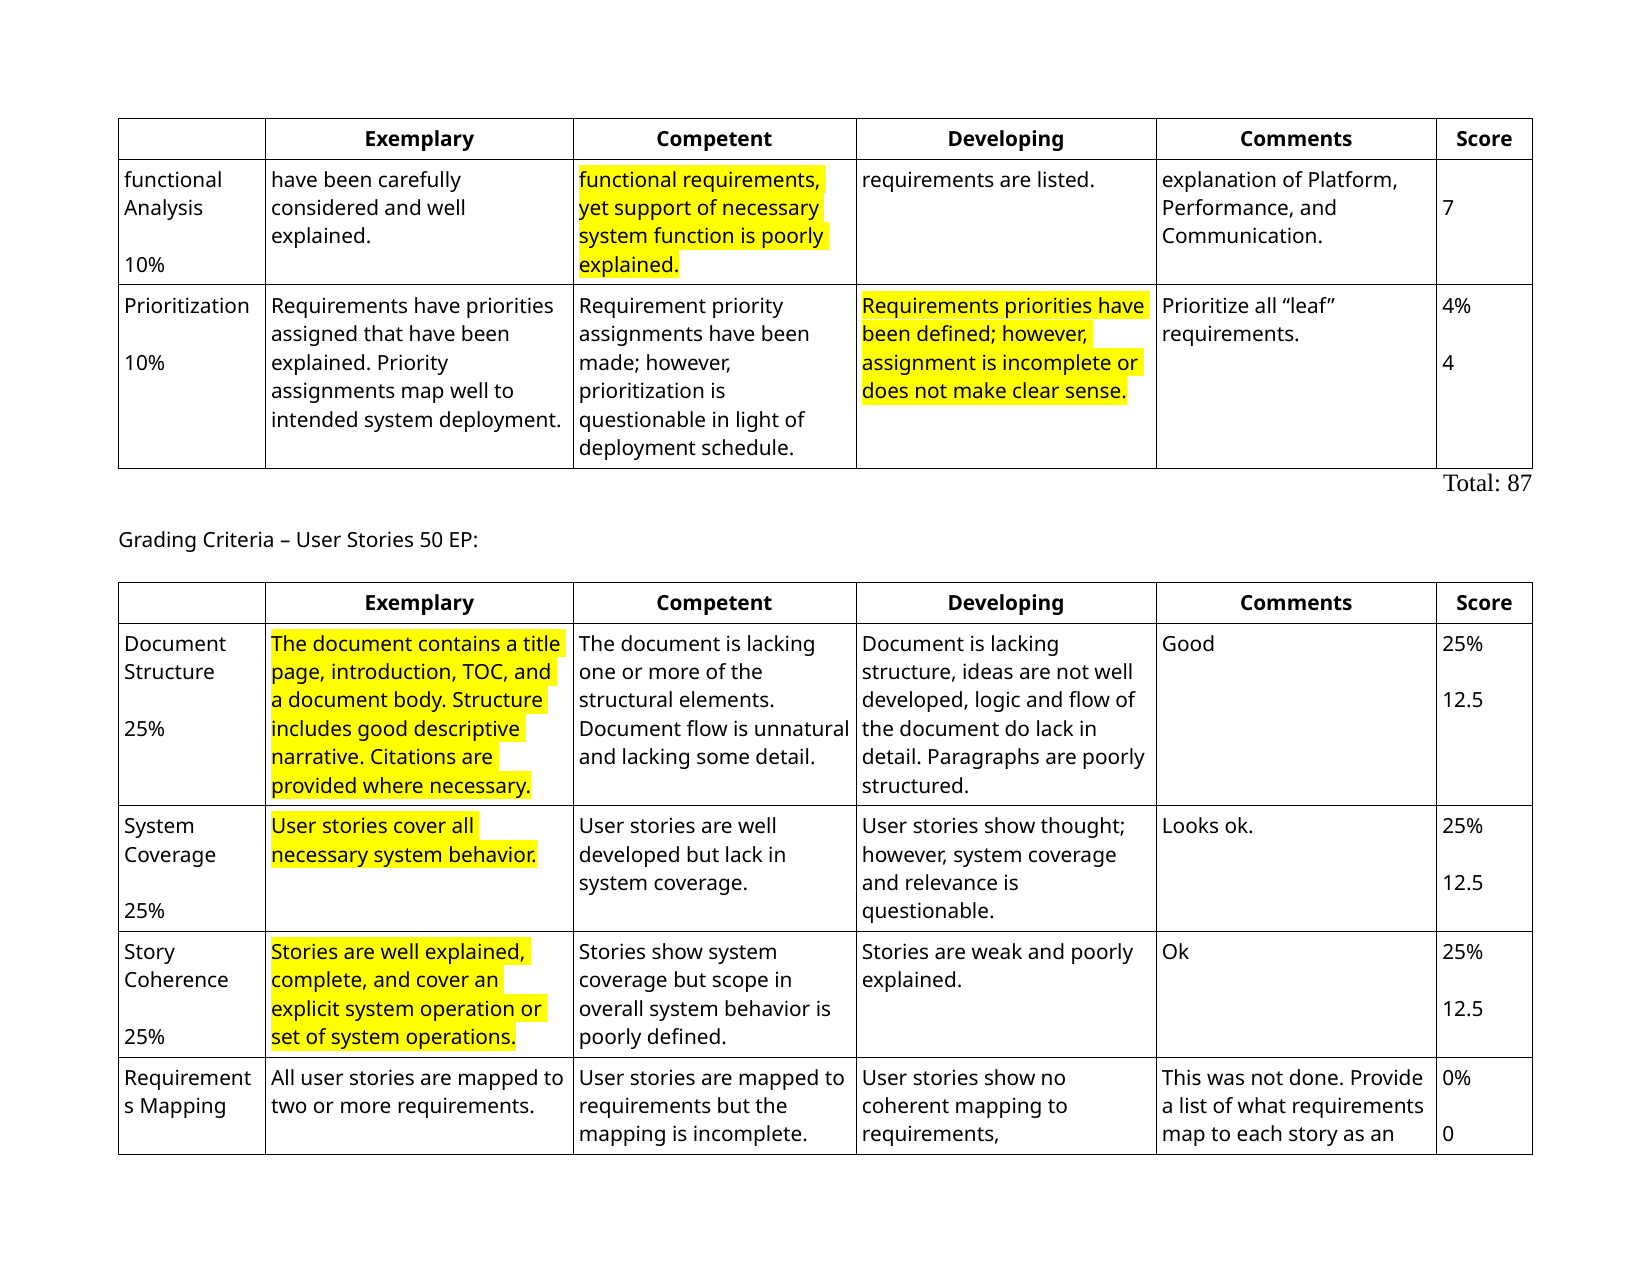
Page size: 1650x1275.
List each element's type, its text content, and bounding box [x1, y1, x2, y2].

table_cell Requirements have priorities assigned that have been explained. Priority assignments map well to intended system deployment. [266, 285, 573, 467]
table_header [119, 583, 265, 622]
table_cell User stories cover all necessary system behavior. [266, 806, 573, 931]
table_cell functional requirements, yet support of necessary system function is poorly explained. [574, 160, 856, 284]
table_cell Requirements priorities have been defined; however, assignment is incomplete or does not make clear sense. [857, 285, 1156, 467]
table_cell Document Structure 25% [119, 624, 265, 805]
table_header Competent [574, 119, 856, 158]
table_header Score [1437, 119, 1532, 158]
table_header Developing [857, 583, 1156, 622]
table_cell have been carefully considered and well explained. [266, 160, 573, 284]
table_cell Story Coherence 25% [119, 932, 265, 1056]
table_header Exemplary [266, 583, 573, 622]
table_cell This was not done. Provide a list of what requirements map to each story as an [1157, 1058, 1436, 1154]
table_header Competent [574, 583, 856, 622]
table_cell Stories show system coverage but scope in overall system behavior is poorly defined. [574, 932, 856, 1056]
table_cell Prioritize all “leaf” requirements. [1157, 285, 1436, 467]
table_cell User stories are well developed but lack in system coverage. [574, 806, 856, 931]
text Total: 87 [118, 469, 1532, 497]
table_cell functional Analysis 10% [119, 160, 265, 284]
table_cell Requirements Mapping [119, 1058, 265, 1154]
table_cell User stories show no coherent mapping to requirements, [857, 1058, 1156, 1154]
table_cell Prioritization 10% [119, 285, 265, 467]
table_cell Document is lacking structure, ideas are not well developed, logic and flow of the document do lack in detail. Paragraphs are poorly structured. [857, 624, 1156, 805]
table_cell 25% 12.5 [1437, 806, 1532, 931]
table_header Score [1437, 583, 1532, 622]
table_cell User stories show thought; however, system coverage and relevance is questionable. [857, 806, 1156, 931]
table_cell Stories are well explained, complete, and cover an explicit system operation or set of system operations. [266, 932, 573, 1056]
table_cell System Coverage 25% [119, 806, 265, 931]
table_cell The document is lacking one or more of the structural elements. Document flow is unnatural and lacking some detail. [574, 624, 856, 805]
table_cell explanation of Platform, Performance, and Communication. [1157, 160, 1436, 284]
table_cell Requirement priority assignments have been made; however, prioritization is questionable in light of deployment schedule. [574, 285, 856, 467]
table_header Comments [1157, 583, 1436, 622]
table_cell All user stories are mapped to two or more requirements. [266, 1058, 573, 1154]
table_cell 4% 4 [1437, 285, 1532, 467]
table_cell Stories are weak and poorly explained. [857, 932, 1156, 1056]
table_cell 0% 0 [1437, 1058, 1532, 1154]
table_cell Looks ok. [1157, 806, 1436, 931]
table_cell User stories are mapped to requirements but the mapping is incomplete. [574, 1058, 856, 1154]
table_cell 25% 12.5 [1437, 624, 1532, 805]
table_cell Ok [1157, 932, 1436, 1056]
table_header [119, 119, 265, 158]
table_header Exemplary [266, 119, 573, 158]
table_cell Good [1157, 624, 1436, 805]
table_cell 25% 12.5 [1437, 932, 1532, 1056]
table_cell The document contains a title page, introduction, TOC, and a document body. Structure includes good descriptive narrative. Citations are provided where necessary. [266, 624, 573, 805]
table_cell requirements are listed. [857, 160, 1156, 284]
text Grading Criteria – User Stories 50 EP: [118, 525, 1532, 553]
table_header Developing [857, 119, 1156, 158]
table_header Comments [1157, 119, 1436, 158]
table_cell 7 [1437, 160, 1532, 284]
